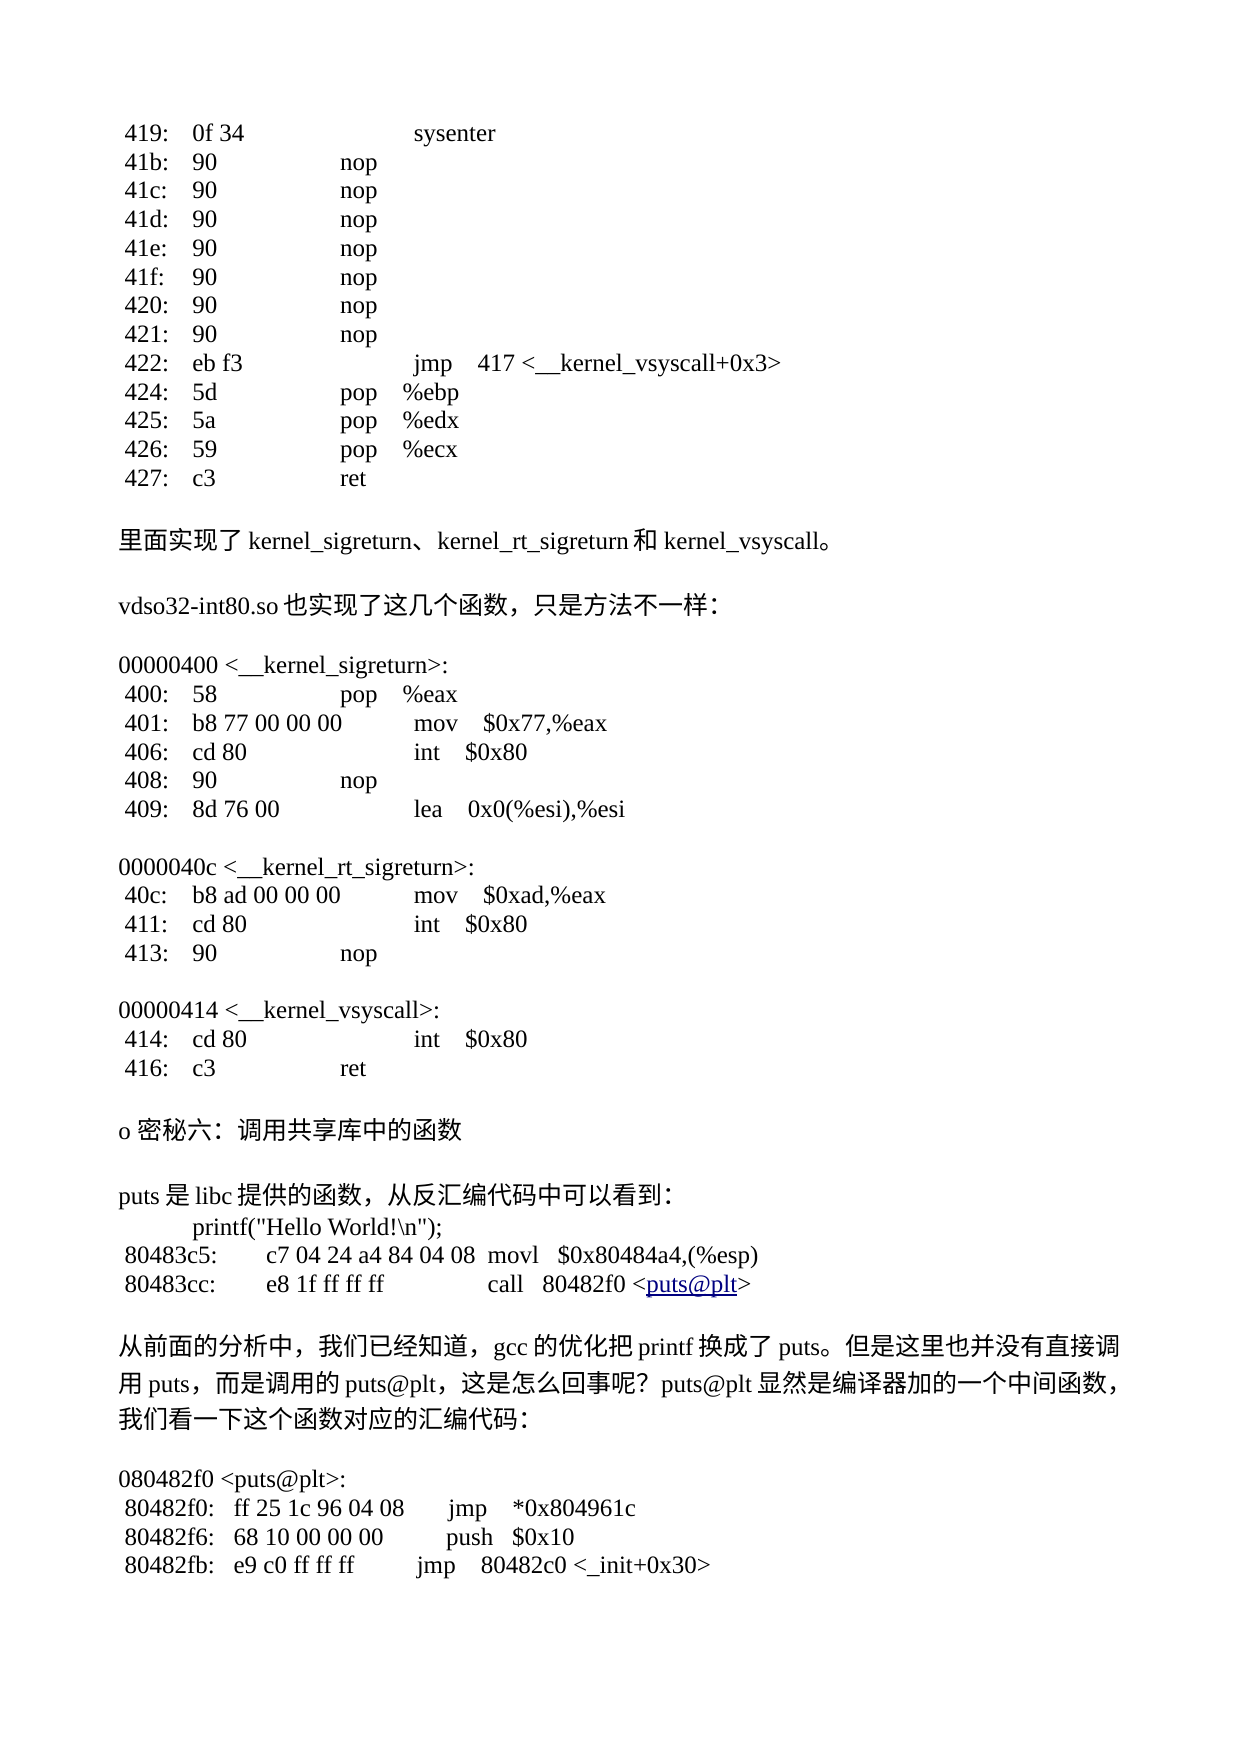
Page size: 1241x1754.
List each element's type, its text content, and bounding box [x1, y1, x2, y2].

text vdso32-int80.so也实现了这几个函数，只是方法不一样： [118, 586, 1122, 622]
text 416: c3 ret [118, 1053, 1122, 1082]
text 080482f0 <puts@plt>: [118, 1464, 1122, 1493]
text 427: c3 ret [118, 463, 1122, 492]
text 41e: 90 nop [118, 233, 1122, 262]
text 41d: 90 nop [118, 204, 1122, 233]
text 421: 90 nop [118, 319, 1122, 348]
text 00000414 <__kernel_vsyscall>: [118, 996, 1122, 1024]
text 41f: 90 nop [118, 262, 1122, 291]
text 406: cd 80 int $0x80 [118, 737, 1122, 766]
text 从前面的分析中，我们已经知道，gcc的优化把printf换成了puts。但是这里也并没有直接调用puts，而是调用的puts@plt，这是怎么回事呢？puts@plt显然是编译器加的一个中间函数，我们看一下这个函数对应的汇编代码： [118, 1327, 1122, 1436]
text 401: b8 77 00 00 00 mov $0x77,%eax [118, 708, 1122, 737]
text 424: 5d pop %ebp [118, 377, 1122, 406]
text 425: 5a pop %edx [118, 406, 1122, 434]
text 400: 58 pop %eax [118, 679, 1122, 708]
text 40c: b8 ad 00 00 00 mov $0xad,%eax [118, 881, 1122, 909]
text 409: 8d 76 00 lea 0x0(%esi),%esi [118, 794, 1122, 823]
text 80482f0: ff 25 1c 96 04 08 jmp *0x804961c [118, 1493, 1122, 1522]
text 420: 90 nop [118, 291, 1122, 319]
text 80482f6: 68 10 00 00 00 push $0x10 [118, 1522, 1122, 1551]
text puts是libc提供的函数，从反汇编代码中可以看到： [118, 1176, 1122, 1212]
text 422: eb f3 jmp 417 <__kernel_vsyscall+0x3> [118, 348, 1122, 377]
text 00000400 <__kernel_sigreturn>: [118, 651, 1122, 679]
text printf("Hello World!\n"); [118, 1212, 1122, 1241]
text 411: cd 80 int $0x80 [118, 909, 1122, 938]
text 80483cc: e8 1f ff ff ff call 80482f0 <puts@plt> [118, 1269, 1122, 1298]
text 里面实现了kernel_sigreturn、kernel_rt_sigreturn和kernel_vsyscall。 [118, 521, 1122, 557]
text o 密秘六：调用共享库中的函数 [118, 1111, 1122, 1147]
text 41c: 90 nop [118, 176, 1122, 204]
text 414: cd 80 int $0x80 [118, 1024, 1122, 1053]
text 80482fb: e9 c0 ff ff ff jmp 80482c0 <_init+0x30> [118, 1551, 1122, 1579]
text 41b: 90 nop [118, 147, 1122, 176]
text 413: 90 nop [118, 938, 1122, 967]
text 0000040c <__kernel_rt_sigreturn>: [118, 852, 1122, 881]
text 426: 59 pop %ecx [118, 434, 1122, 463]
text 408: 90 nop [118, 766, 1122, 794]
text 419: 0f 34 sysenter [118, 118, 1122, 147]
text 80483c5: c7 04 24 a4 84 04 08 movl $0x80484a4,(%esp) [118, 1241, 1122, 1269]
